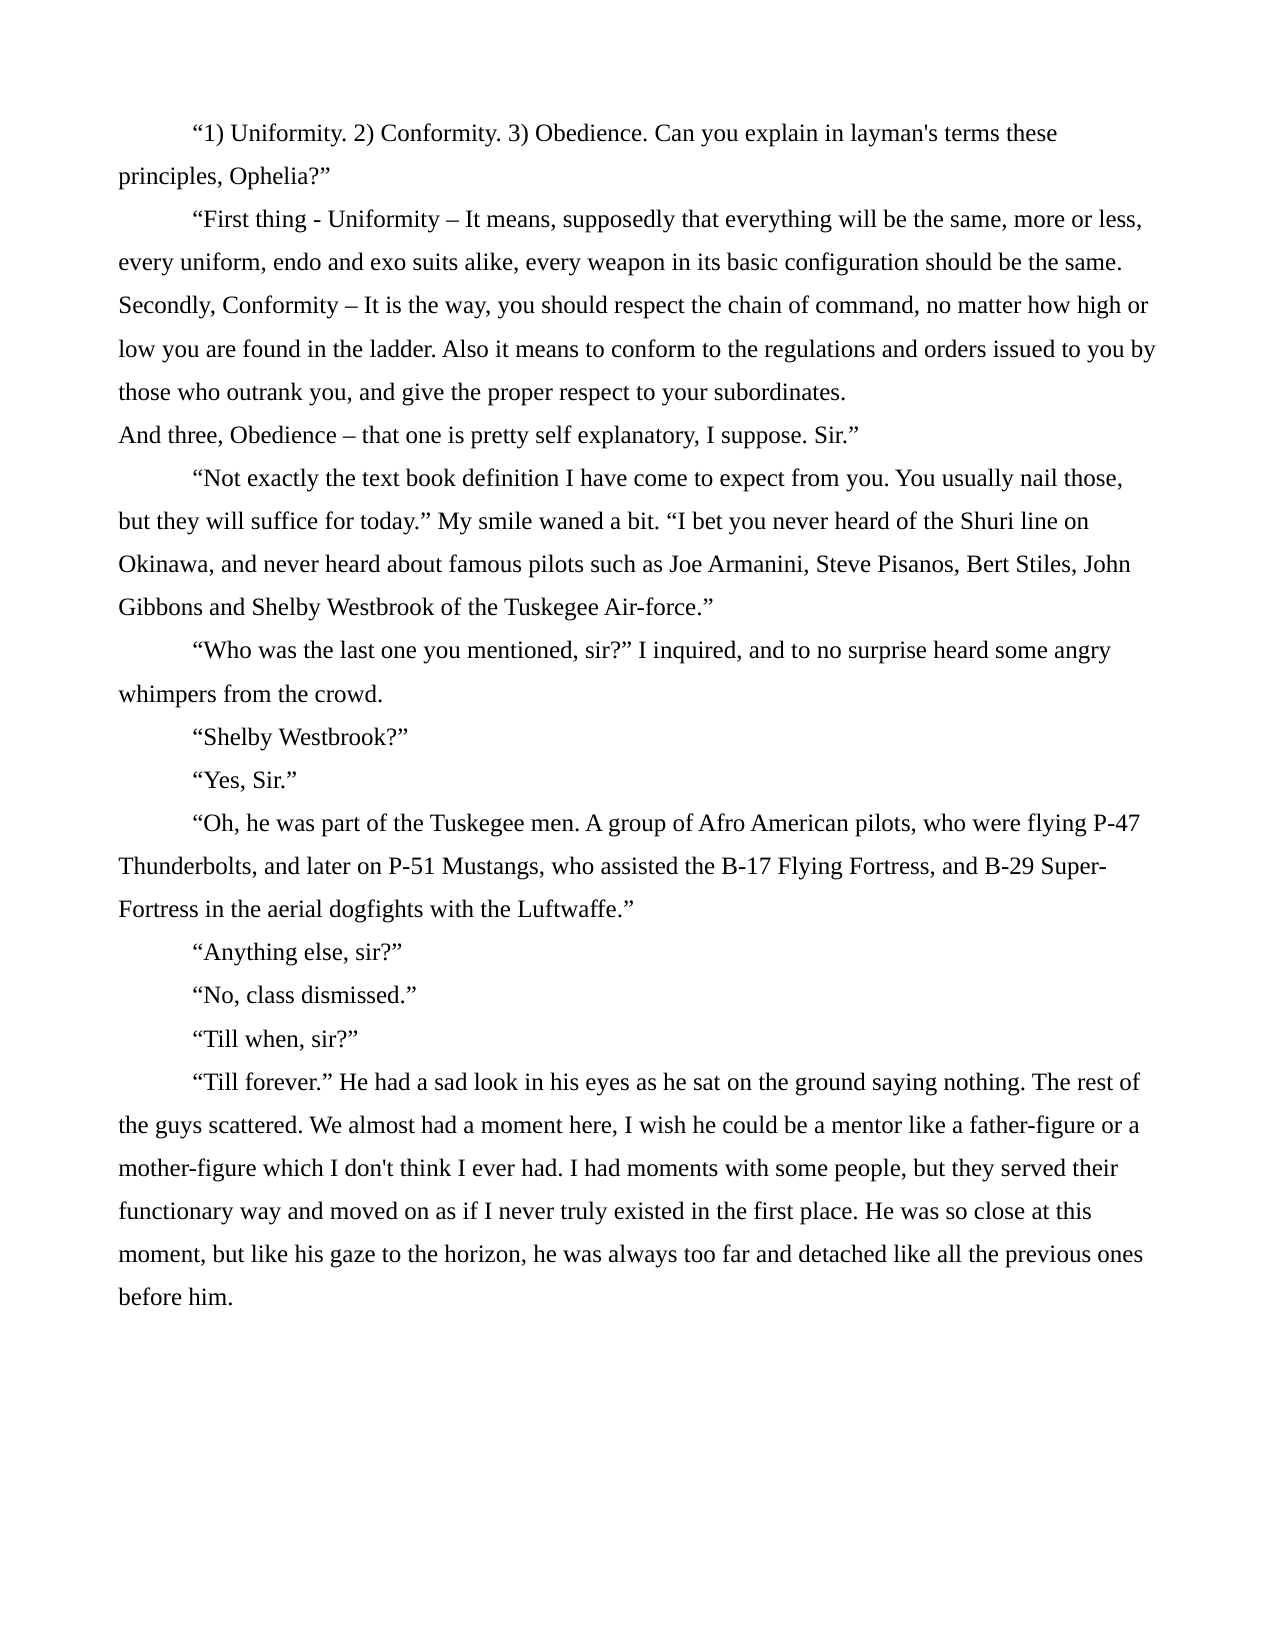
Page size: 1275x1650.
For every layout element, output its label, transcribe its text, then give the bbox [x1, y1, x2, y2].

text “No, class dismissed.” [118, 981, 1157, 1009]
text Secondly, Conformity – It is the way, you should respect the chain of command, no matter how high or low you are found in the ladder. Also it means to conform to the regulations and orders issued to you by those who outrank you, and give the proper respect to your subordinates. [118, 291, 1157, 406]
text “Not exactly the text book definition I have come to expect from you. You usually nail those, but they will suffice for today.” My smile waned a bit. “I bet you never heard of the Shuri line on Okinawa, and never heard about famous pilots such as Joe Armanini, Steve Pisanos, Bert Stiles, John Gibbons and Shelby Westbrook of the Tuskegee Air-force.” [118, 463, 1157, 621]
text And three, Obedience – that one is pretty self explanatory, I suppose. Sir.” [118, 420, 1157, 449]
text Thunderbolts, and later on P-51 Mustangs, who assisted the B-17 Flying Fortress, and B-29 Super-Fortress in the aerial dogfights with the Luftwaffe.” [118, 851, 1157, 923]
text “Oh, he was part of the Tuskegee men. A group of Afro American pilots, who were flying P-47 [118, 808, 1157, 837]
text “Till forever.” He had a sad look in his eyes as he sat on the ground saying nothing. The rest of the guys scattered. We almost had a moment here, I wish he could be a mentor like a father-figure or a mother-figure which I don't think I ever had. I had moments with some people, but they served their functionary way and moved on as if I never truly existed in the first place. He was so close at this moment, but like his gaze to the horizon, he was always too far and detached like all the previous ones before him. [118, 1067, 1157, 1311]
text “1) Uniformity. 2) Conformity. 3) Obedience. Can you explain in layman's terms these principles, Ophelia?” [118, 118, 1157, 190]
text “Till when, sir?” [118, 1024, 1157, 1052]
text “Anything else, sir?” [118, 937, 1157, 966]
text “Yes, Sir.” [118, 765, 1157, 794]
text “First thing - Uniformity – It means, supposedly that everything will be the same, more or less, every uniform, endo and exo suits alike, every weapon in its basic configuration should be the same. [118, 204, 1157, 276]
text “Shelby Westbrook?” [118, 722, 1157, 751]
text “Who was the last one you mentioned, sir?” I inquired, and to no surprise heard some angry whimpers from the crowd. [118, 636, 1157, 707]
